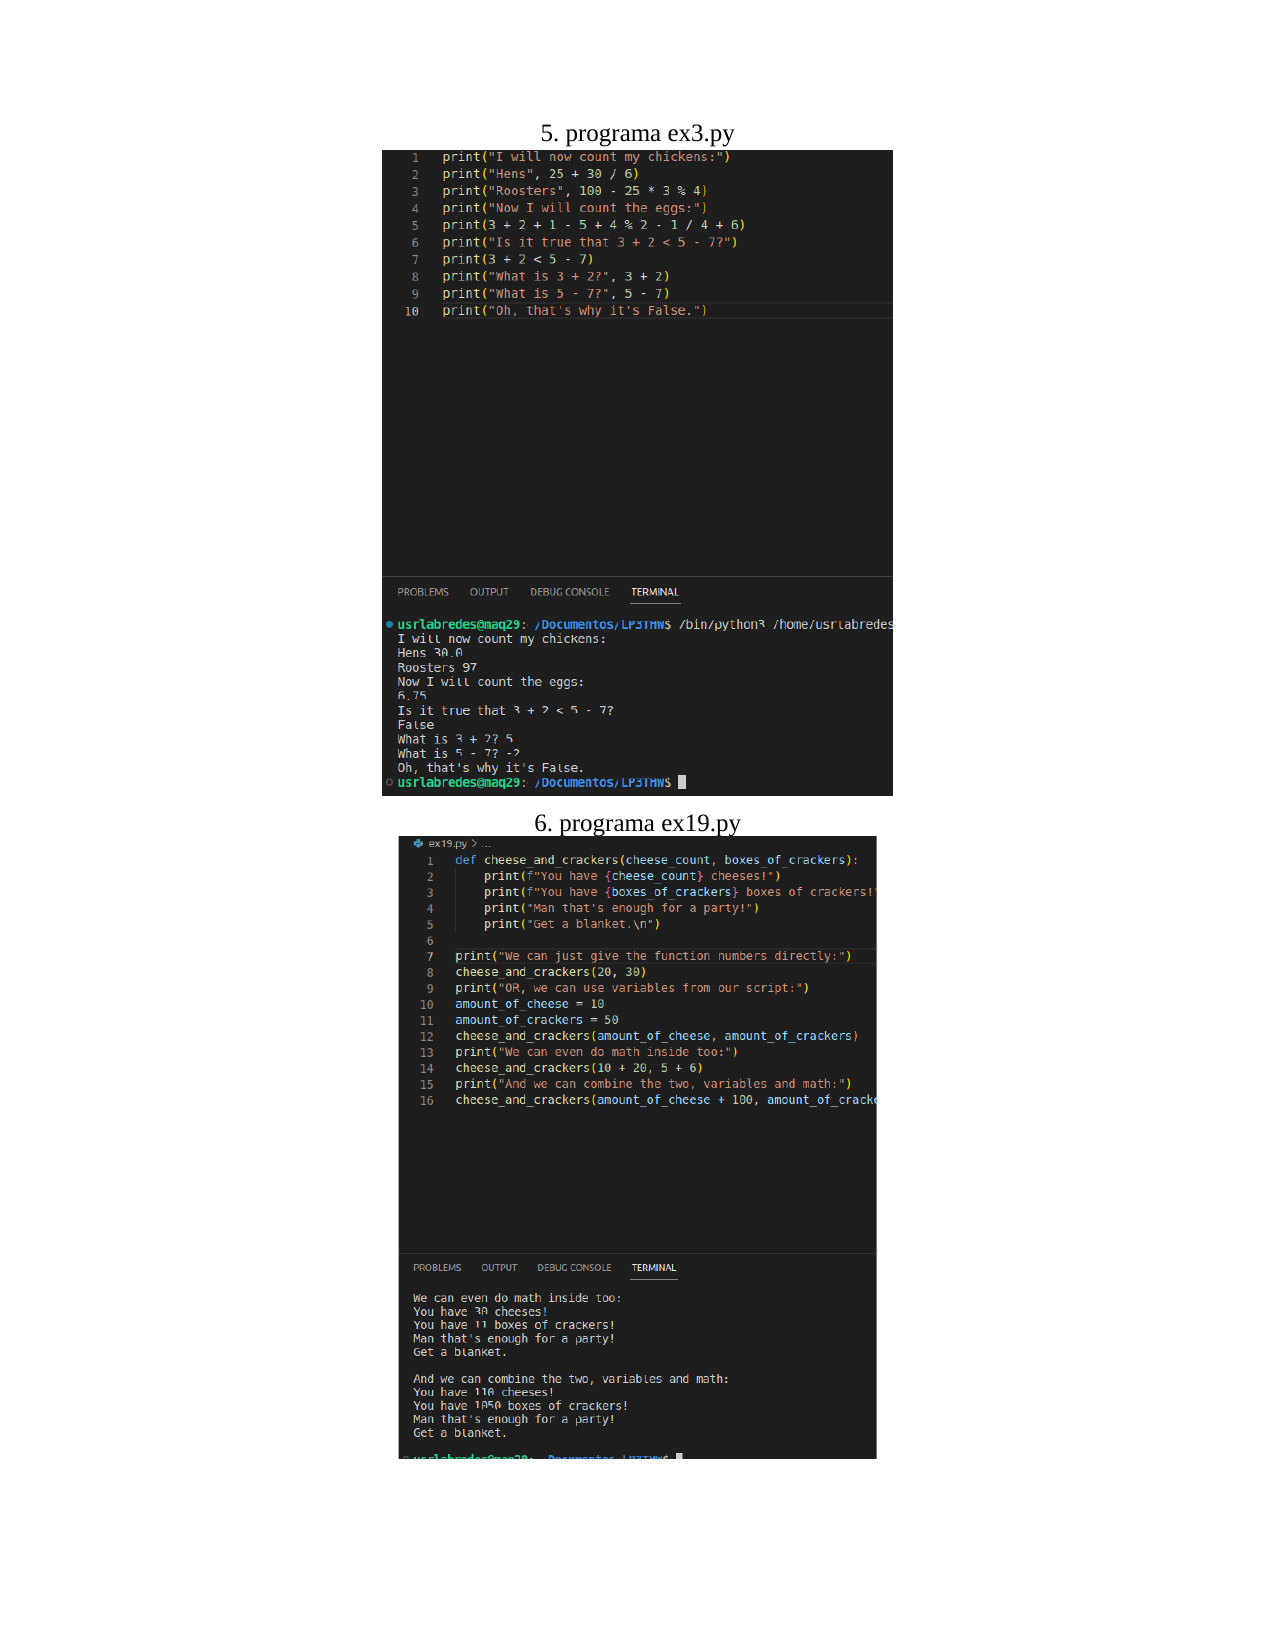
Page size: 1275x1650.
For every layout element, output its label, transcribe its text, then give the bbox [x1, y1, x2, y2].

text 6. programa ex19.py [118, 808, 1157, 837]
picture [382, 150, 893, 796]
text 5. programa ex3.py [118, 118, 1157, 147]
picture [398, 836, 877, 1459]
